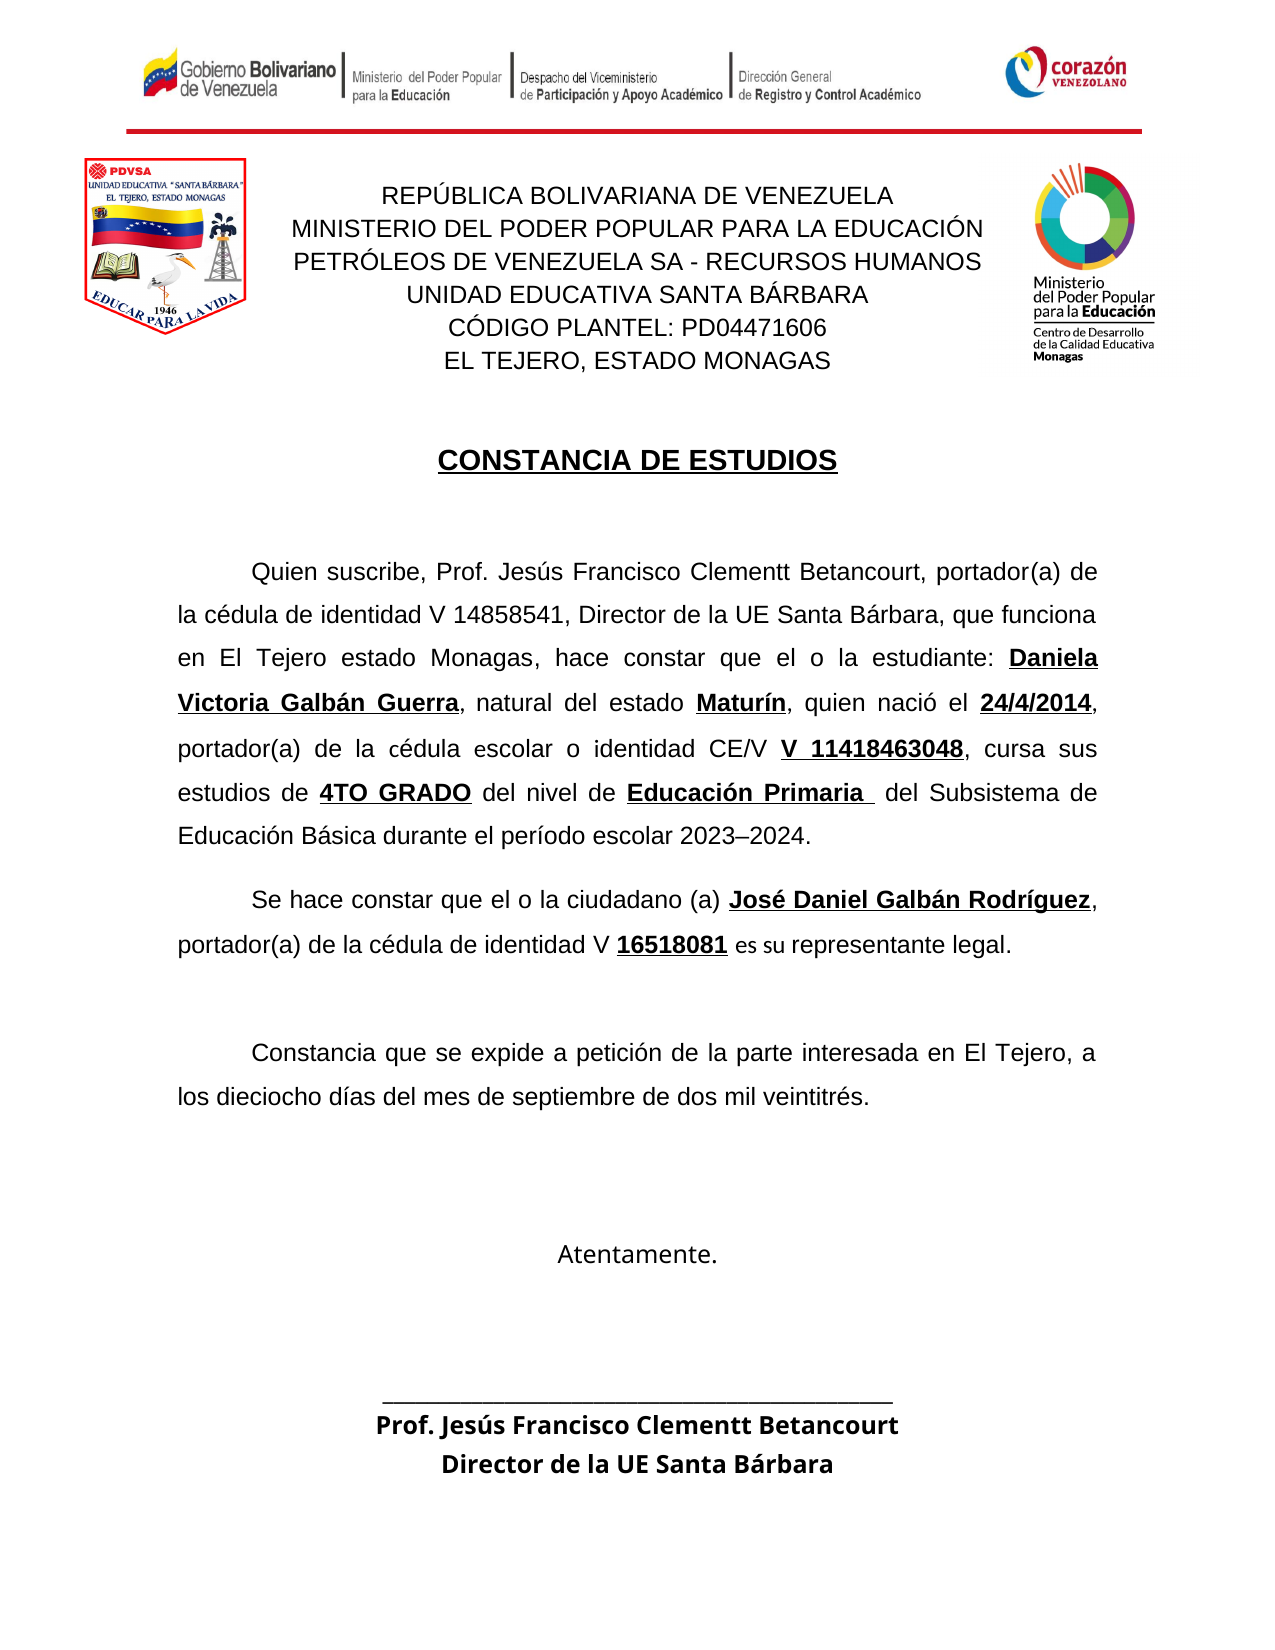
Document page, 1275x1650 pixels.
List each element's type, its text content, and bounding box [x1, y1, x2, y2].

text Prof. Jesús Francisco Clementt Betancourt [177, 1407, 1098, 1441]
subtitle CONSTANCIA DE ESTUDIOS [177, 443, 1098, 476]
text Se hace constar que el o la ciudadano (a) José Daniel Galbán Rodríguez, portador(a) de la cédula de identidad V 16518081 es su representante legal. [177, 885, 1098, 959]
subtitle REPÚBLICA BOLIVARIANA DE VENEZUELA [252, 181, 978, 209]
text Atentamente. [177, 1237, 1098, 1271]
text UNIDAD EDUCATIVA SANTA BÁRBARA [252, 280, 978, 308]
text CÓDIGO PLANTEL: PD04471606 [177, 313, 978, 341]
subtitle PETRÓLEOS DE VENEZUELA SA - RECURSOS HUMANOS [252, 247, 978, 275]
picture [79, 158, 252, 335]
text EL TEJERO, ESTADO MONAGAS [177, 346, 978, 374]
text Constancia que se expide a petición de la parte interesada en El Tejero, a los dieciocho días del mes de septiembre de dos mil veintitrés. [177, 1038, 1098, 1110]
text Quien suscribe, Prof. Jesús Francisco Clementt Betancourt, portador(a) de la cédula de identidad V 14858541, Director de la UE Santa Bárbara, que funciona en El Tejero estado Monagas, hace constar que el o la estudiante: Daniela Victoria Galbán Guerra, natural del estado Maturín, quien nació el 24/4/2014, portador(a) de la cédula escolar o identidad CE/V V 11418463048, cursa sus estudios de 4TO GRADO del nivel de Educación Primaria del Subsistema de Educación Básica durante el período escolar 2023–2024. [177, 557, 1098, 849]
text Director de la UE Santa Bárbara [177, 1447, 1098, 1481]
picture [126, 11, 1142, 134]
picture [978, 153, 1200, 377]
subtitle MINISTERIO DEL PODER POPULAR PARA LA EDUCACIÓN [252, 214, 978, 242]
text ______________________________________________ [177, 1373, 1098, 1407]
